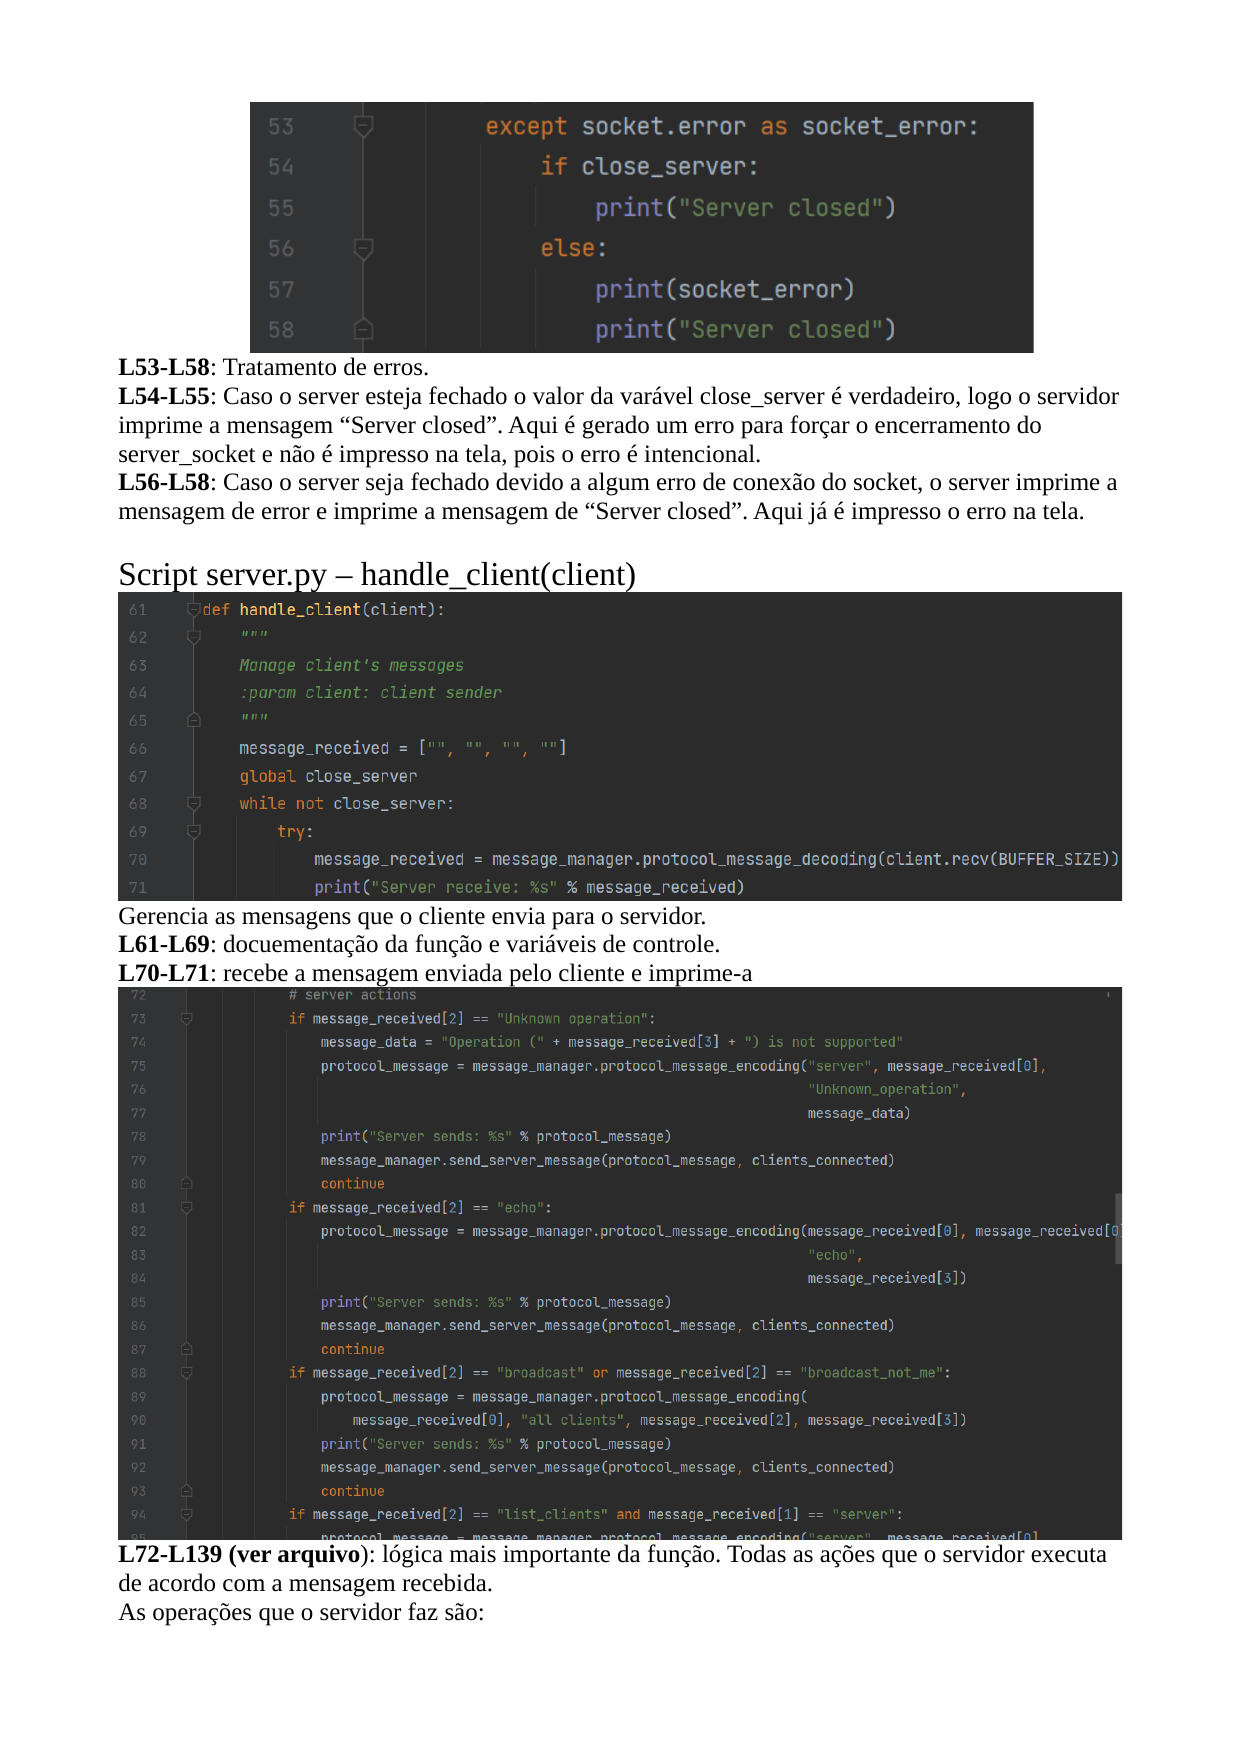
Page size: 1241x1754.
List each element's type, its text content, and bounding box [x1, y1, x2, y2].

picture [118, 592, 1123, 901]
text L72-L139 (ver arquivo): lógica mais importante da função. Todas as ações que o servidor executa de acordo com a mensagem recebida. [118, 1540, 1122, 1597]
text L70-L71: recebe a mensagem enviada pelo cliente e imprime-a [118, 958, 1122, 987]
text L61-L69: docuementação da função e variáveis de controle. [118, 929, 1122, 958]
text Gerencia as mensagens que o cliente envia para o servidor. [118, 901, 1122, 929]
text Script server.py – handle_client(client) [118, 554, 1122, 592]
text L54-L55: Caso o server esteja fechado o valor da varável close_server é verdadeiro, logo o servidor imprime a mensagem “Server closed”. Aqui é gerado um erro para forçar o encerramento do server_socket e não é impresso na tela, pois o erro é intencional. [118, 381, 1122, 467]
text L56-L58: Caso o server seja fechado devido a algum erro de conexão do socket, o server imprime a mensagem de error e imprime a mensagem de “Server closed”. Aqui já é impresso o erro na tela. [118, 467, 1122, 525]
picture [250, 102, 1034, 353]
text As operações que o servidor faz são: [118, 1597, 1122, 1626]
text L53-L58: Tratamento de erros. [118, 118, 1122, 381]
picture [118, 987, 1123, 1540]
